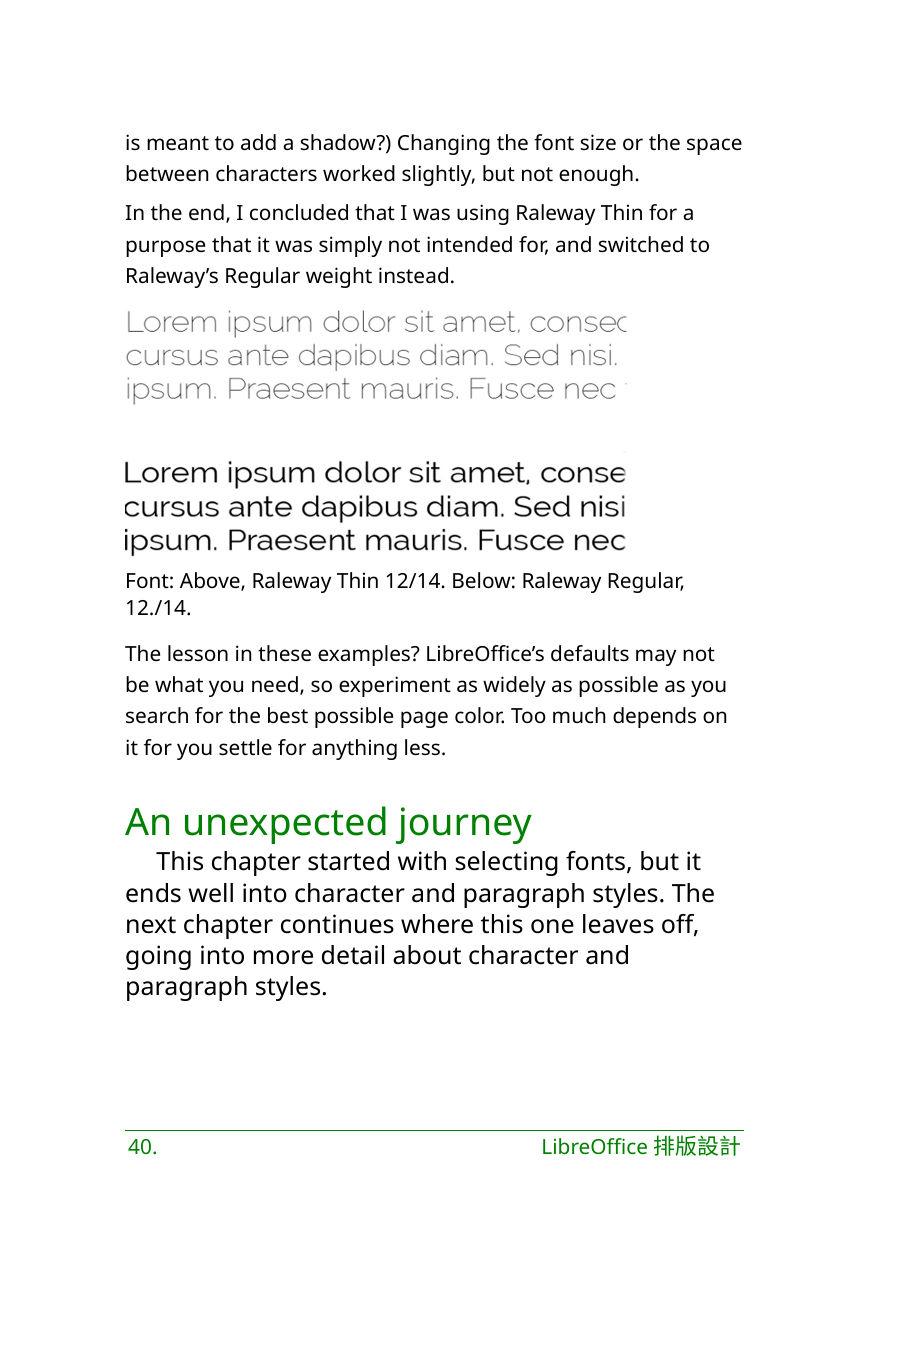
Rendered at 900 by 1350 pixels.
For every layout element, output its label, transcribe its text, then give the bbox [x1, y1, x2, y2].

table_cell Font: Above, Raleway Thin 12/14. Below: Raleway Regular, 12./14. [125, 559, 744, 621]
subtitle An unexpected journey [125, 795, 744, 846]
table_header [125, 306, 744, 559]
text The lesson in these examples? LibreOffice’s defaults may not be what you need, so experiment as widely as possible as you search for the best possible page color. Too much depends on it for you settle for anything less. [125, 636, 744, 761]
text This chapter started with selecting fonts, but it ends well into character and paragraph styles. The next chapter continues where this one leaves off, going into more detail about character and paragraph styles. [125, 846, 744, 1002]
picture [125, 305, 627, 557]
text is meant to add a shadow?) Changing the font size or the space between characters worked slightly, but not enough. [125, 125, 744, 187]
text In the end, I concluded that I was using Raleway Thin for a purpose that it was simply not intended for, and switched to Raleway’s Regular weight instead. [125, 196, 744, 289]
